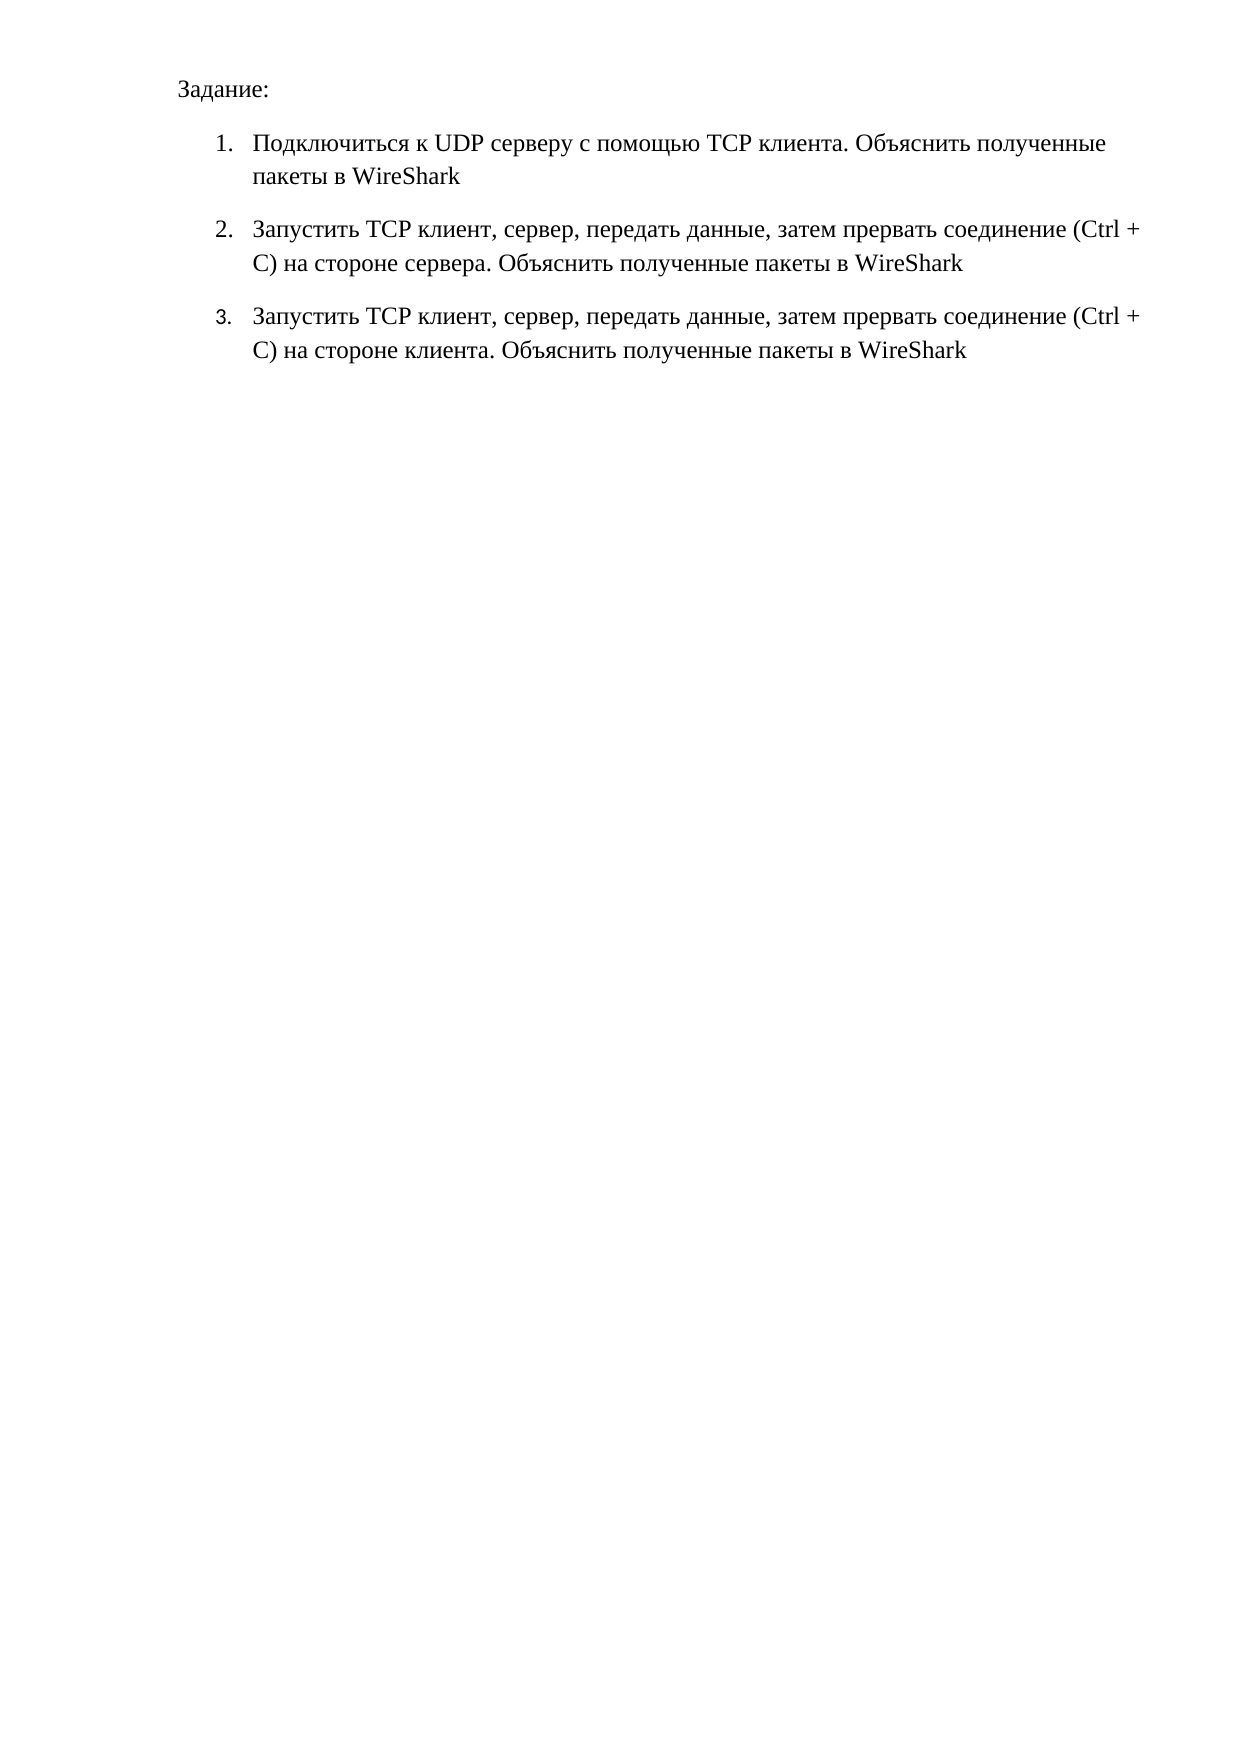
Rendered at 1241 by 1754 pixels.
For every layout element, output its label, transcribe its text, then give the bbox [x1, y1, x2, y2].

list Запустить TCP клиент, сервер, передать данные, затем прервать соединение (Ctrl + C) на стороне сервера. Объяснить полученные пакеты в WireShark [215, 214, 1152, 276]
list Запустить TCP клиент, сервер, передать данные, затем прервать соединение (Ctrl + C) на стороне клиента. Объяснить полученные пакеты в WireShark [215, 301, 1152, 363]
text Задание: [177, 74, 1152, 103]
list Подключиться к UDP серверу с помощью TCP клиента. Объяснить полученные пакеты в WireShark [215, 128, 1152, 189]
